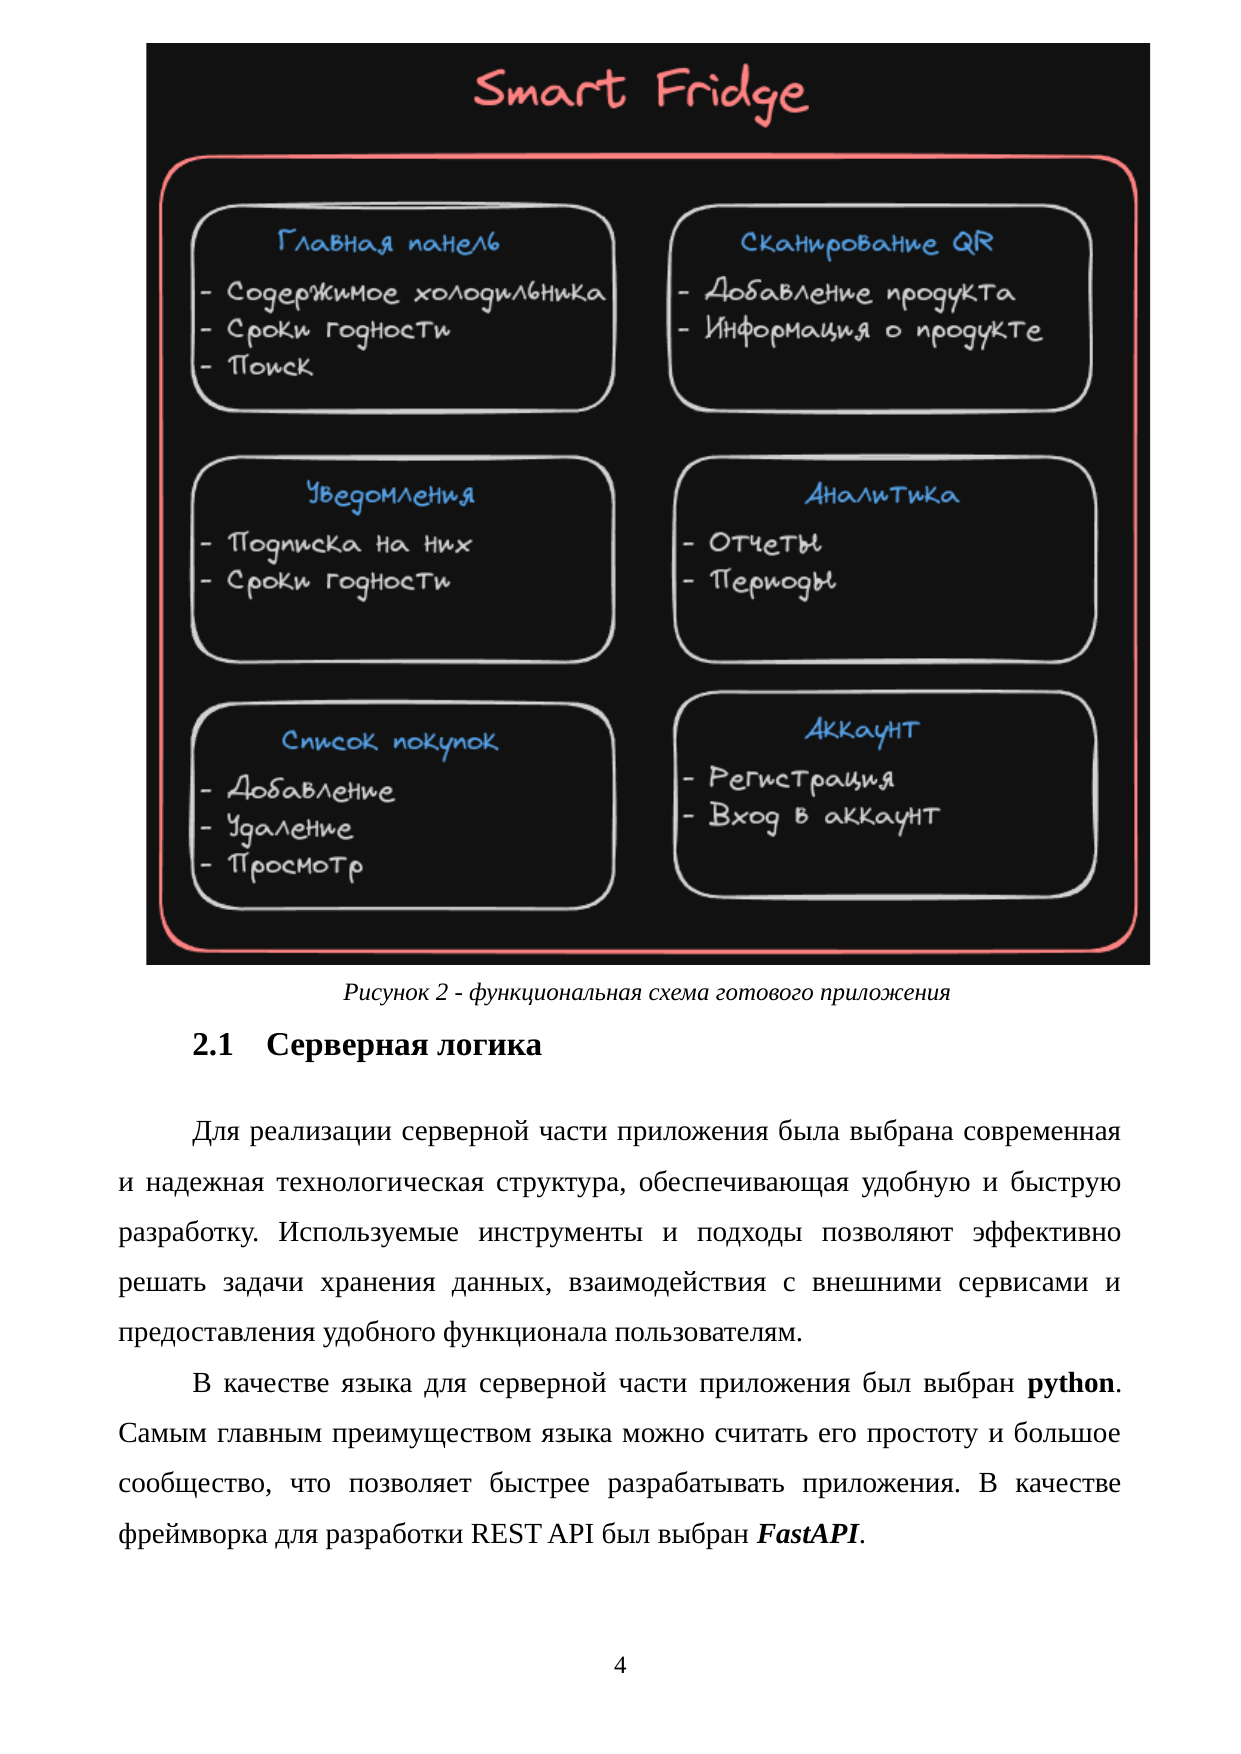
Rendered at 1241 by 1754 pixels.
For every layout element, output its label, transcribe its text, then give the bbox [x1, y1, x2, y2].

list Рисунок 2 - функциональная схема готового приложения [146, 965, 1150, 1005]
text Для реализации серверной части приложения была выбрана современная и надежная технологическая структура, обеспечивающая удобную и быструю разработку. Используемые инструменты и подходы позволяют эффективно решать задачи хранения данных, взаимодействия с внешними сервисами и предоставления удобного функционала пользователям. [118, 1113, 1122, 1348]
picture [146, 43, 1151, 965]
subtitle Серверная логика [118, 29, 1150, 1063]
text В качестве языка для серверной части приложения был выбран python. Самым главным преимуществом языка можно считать его простоту и большое сообщество, что позволяет быстрее разрабатывать приложения. В качестве фреймворка для разработки REST API был выбран FastAPI. [118, 1365, 1122, 1549]
